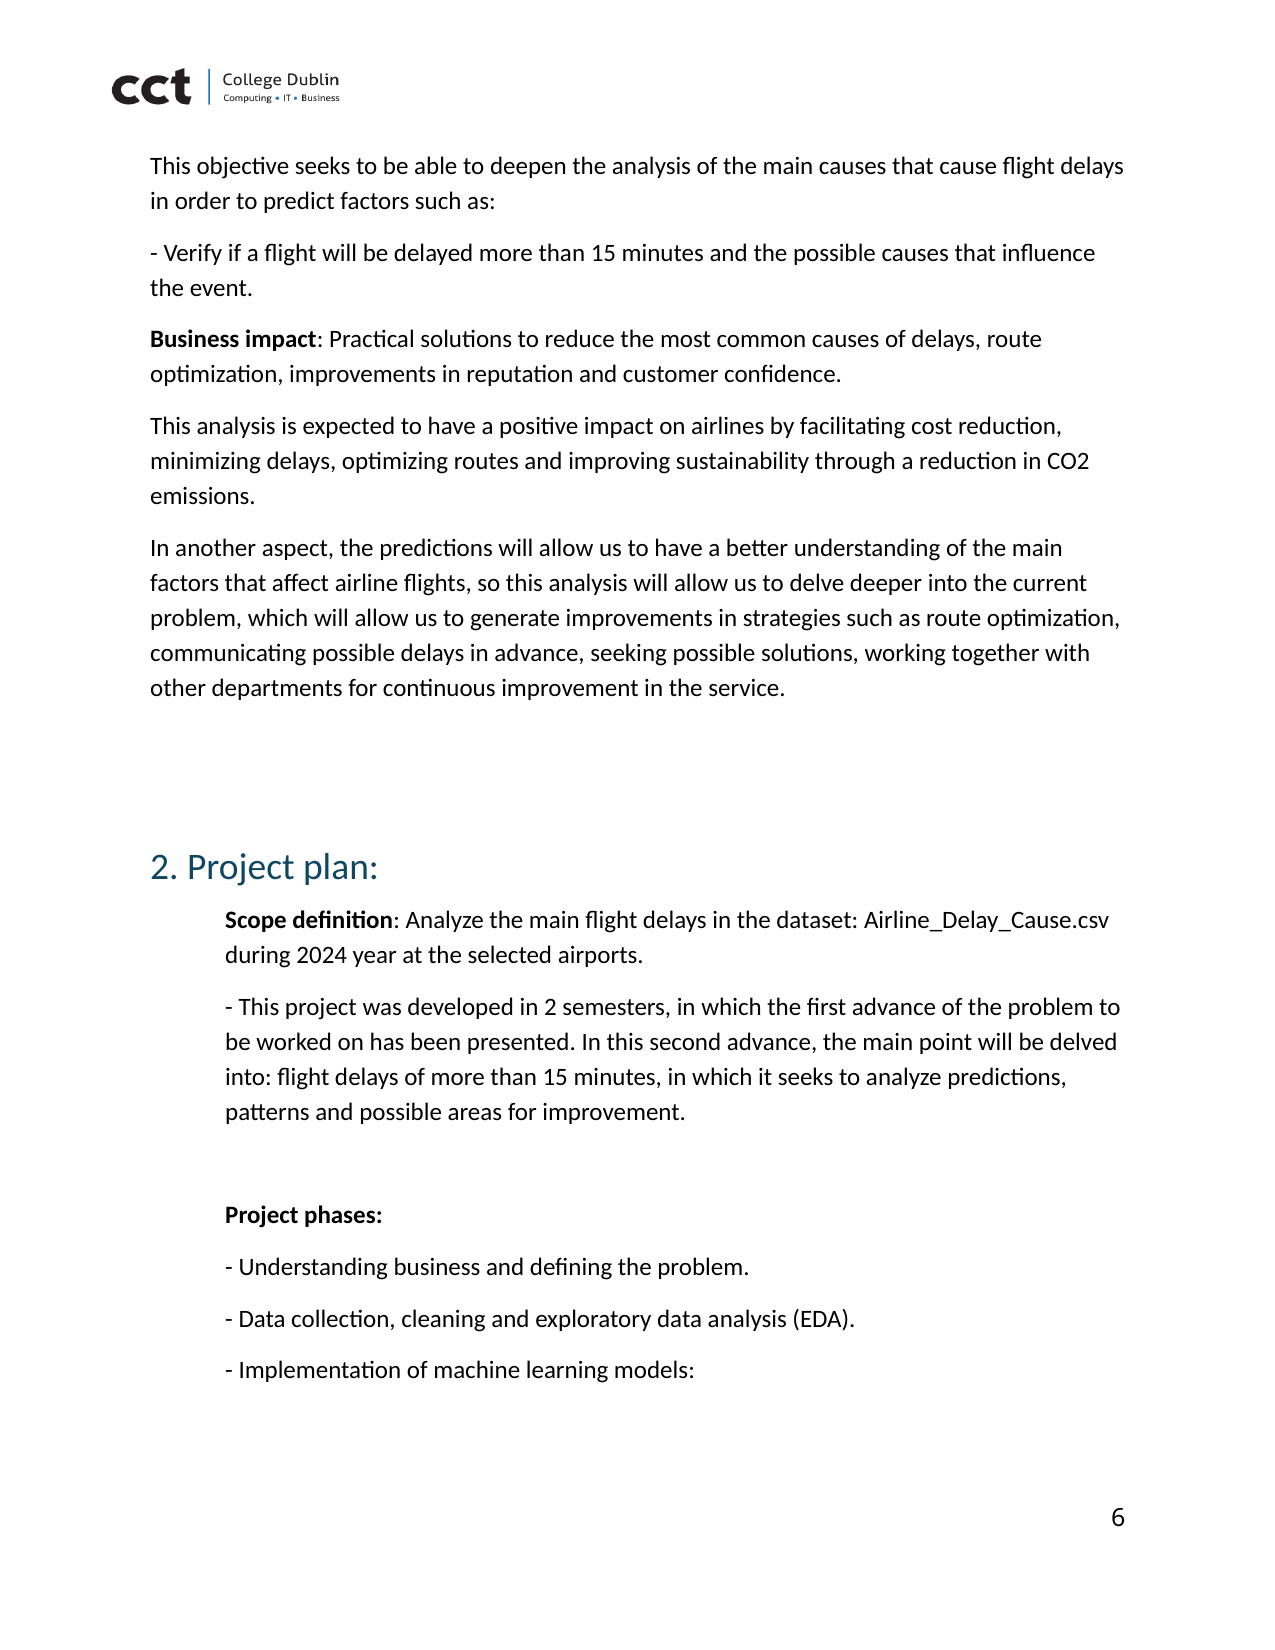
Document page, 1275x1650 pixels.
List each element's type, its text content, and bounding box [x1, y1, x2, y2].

list - Data collection, cleaning and exploratory data analysis (EDA). [225, 1303, 1125, 1333]
list Scope definition: Analyze the main flight delays in the dataset: Airline_Delay_Cause.csv during 2024 year at the selected airports. [225, 904, 1125, 970]
list - This project was developed in 2 semesters, in which the first advance of the problem to be worked on has been presented. In this second advance, the main point will be delved into: flight delays of more than 15 minutes, in which it seeks to analyze predictions, patterns and possible areas for improvement. [225, 991, 1125, 1127]
list - Implementation of machine learning models: [225, 1354, 1125, 1385]
list - Understanding business and defining the problem. [225, 1251, 1125, 1282]
text Business impact: Practical solutions to reduce the most common causes of delays, route optimization, improvements in reputation and customer confidence. [150, 323, 1125, 389]
list Project phases: [225, 1199, 1125, 1230]
text In another aspect, the predictions will allow us to have a better understanding of the main factors that affect airline flights, so this analysis will allow us to delve deeper into the current problem, which will allow us to generate improvements in strategies such as route optimization, communicating possible delays in advance, seeking possible solutions, working together with other departments for continuous improvement in the service. [150, 532, 1125, 702]
subtitle 2. Project plan: [150, 843, 1125, 889]
text This analysis is expected to have a positive impact on airlines by facilitating cost reduction, minimizing delays, optimizing routes and improving sustainability through a reduction in CO2 emissions. [150, 410, 1125, 511]
text This objective seeks to be able to deepen the analysis of the main causes that cause flight delays in order to predict factors such as: [150, 150, 1125, 216]
text - Verify if a flight will be delayed more than 15 minutes and the possible causes that influence the event. [150, 237, 1125, 302]
